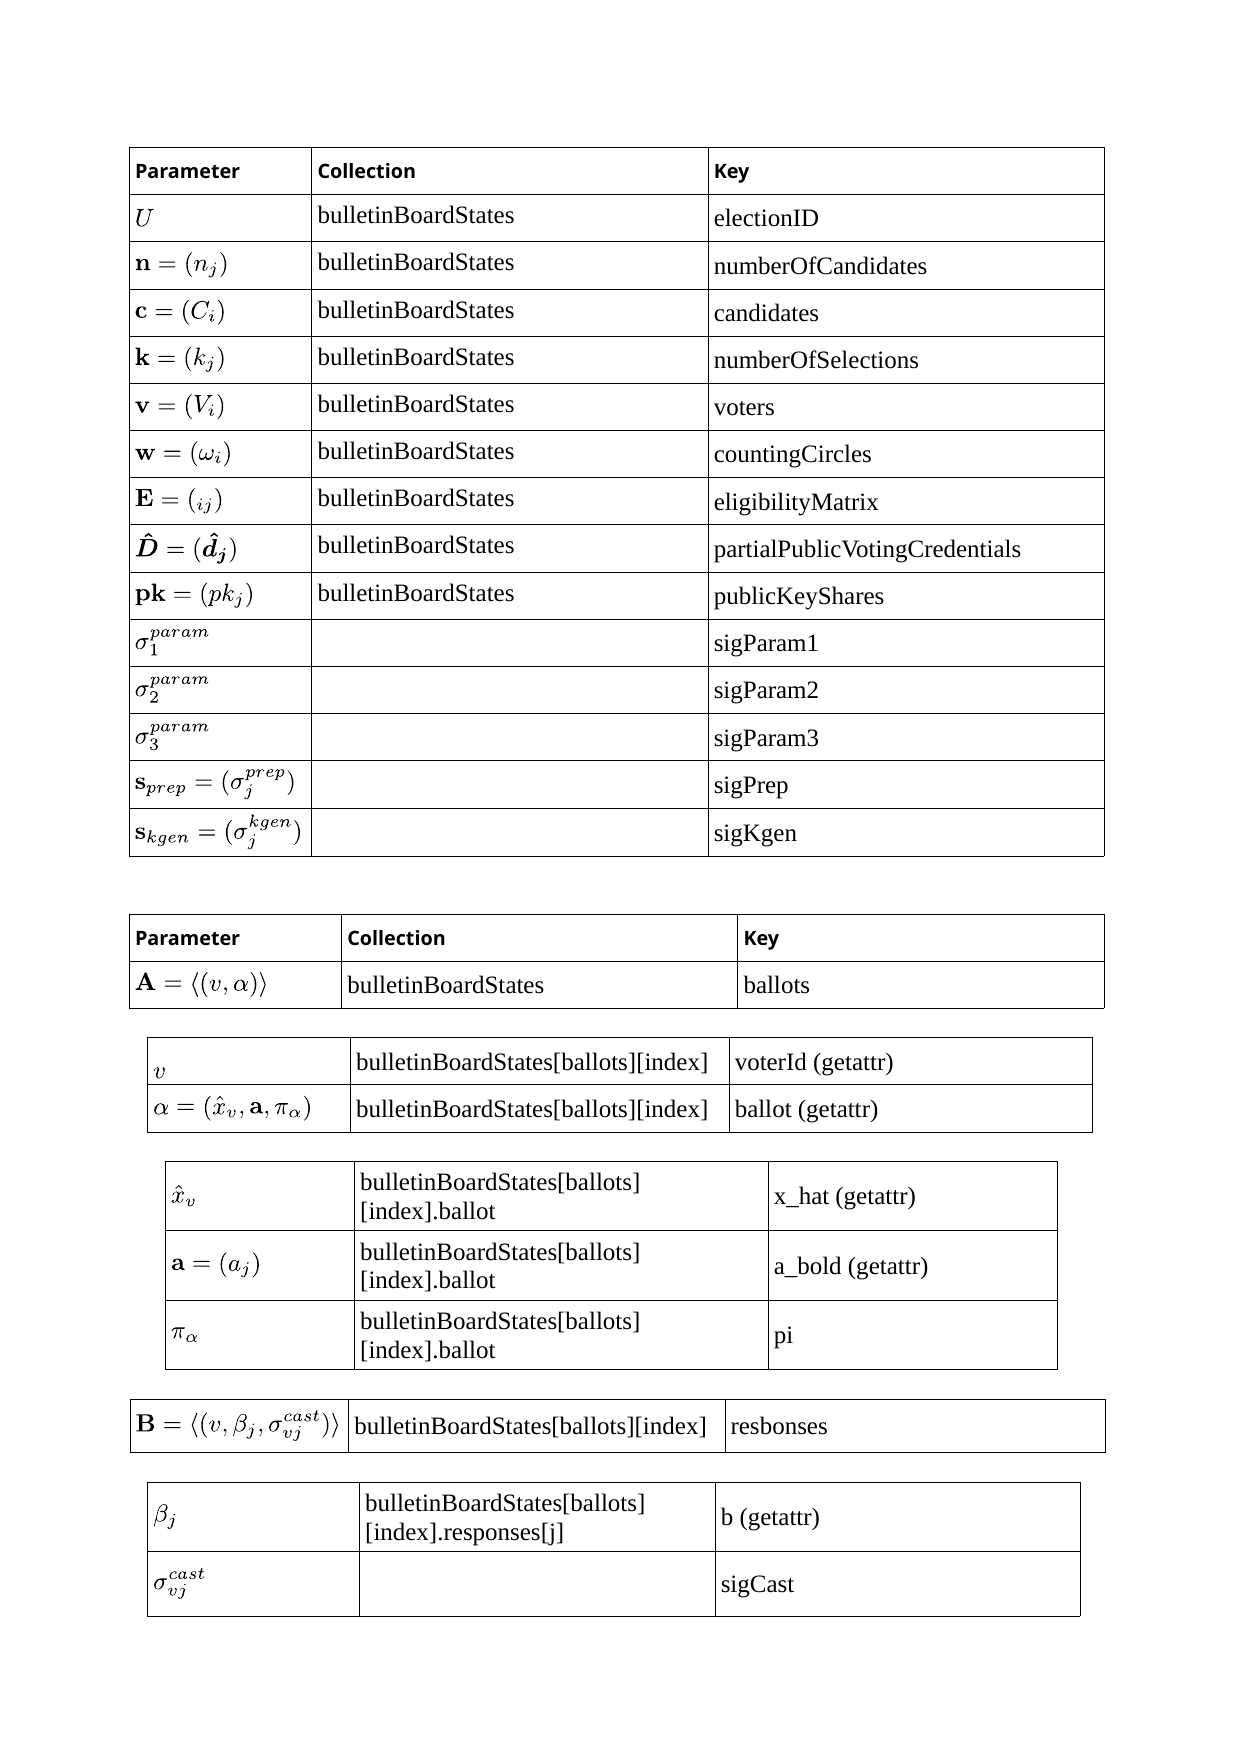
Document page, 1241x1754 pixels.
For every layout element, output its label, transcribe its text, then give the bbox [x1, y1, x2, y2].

table_header Key [709, 148, 1104, 194]
table_cell pi [769, 1301, 1057, 1369]
table_cell bulletinBoardStates [312, 573, 708, 619]
table_header bulletinBoardStates[ballots][index].ballot [355, 1162, 768, 1230]
table_header voterId (getattr) [730, 1038, 1092, 1084]
table_cell voters [709, 384, 1104, 430]
table_cell sigParam1 [709, 620, 1104, 666]
table_cell sigParam3 [709, 714, 1104, 760]
table_header [148, 1038, 350, 1084]
table_header bulletinBoardStates[ballots][index].responses[j] [360, 1483, 715, 1551]
table_cell ballot (getattr) [730, 1085, 1092, 1132]
table_header [148, 1483, 359, 1551]
table_header [131, 1400, 348, 1452]
table_cell bulletinBoardStates [312, 337, 708, 383]
table_cell [130, 337, 311, 383]
table_cell numberOfSelections [709, 337, 1104, 383]
table_header Parameter [130, 148, 311, 194]
table_cell countingCircles [709, 431, 1104, 477]
table_cell bulletinBoardStates [312, 431, 708, 477]
table_header Collection [312, 148, 708, 194]
table_cell [148, 1552, 359, 1616]
table_cell [130, 573, 311, 619]
table_cell bulletinBoardStates[ballots][index] [351, 1085, 729, 1132]
table_header bulletinBoardStates[ballots][index] [351, 1038, 729, 1084]
table_header x_hat (getattr) [769, 1162, 1057, 1230]
table_cell [166, 1231, 354, 1300]
table_cell bulletinBoardStates [342, 962, 737, 1008]
table_cell [130, 431, 311, 477]
table_cell bulletinBoardStates [312, 195, 708, 241]
table_cell [312, 667, 708, 713]
table_cell bulletinBoardStates [312, 290, 708, 336]
table_cell [130, 962, 341, 1008]
table_cell [130, 478, 311, 524]
table_cell publicKeyShares [709, 573, 1104, 619]
table_cell candidates [709, 290, 1104, 336]
table_cell [130, 620, 311, 666]
table_cell [360, 1552, 715, 1616]
table_cell numberOfCandidates [709, 242, 1104, 288]
table_cell [166, 1301, 354, 1369]
table_cell [130, 809, 311, 856]
table_header Key [738, 915, 1104, 961]
table_cell electionID [709, 195, 1104, 241]
table_cell a_bold (getattr) [769, 1231, 1057, 1300]
table_header b (getattr) [716, 1483, 1080, 1551]
table_cell [130, 761, 311, 808]
table_cell [130, 195, 311, 241]
table_cell [312, 620, 708, 666]
table_cell bulletinBoardStates [312, 478, 708, 524]
table_cell [130, 290, 311, 336]
table_cell [130, 242, 311, 288]
table_cell sigParam2 [709, 667, 1104, 713]
table_header Collection [342, 915, 737, 961]
table_cell ballots [738, 962, 1104, 1008]
table_cell sigKgen [709, 809, 1104, 856]
table_cell [130, 667, 311, 713]
table_cell bulletinBoardStates [312, 242, 708, 288]
table_cell [148, 1085, 350, 1132]
table_cell [130, 384, 311, 430]
table_cell sigPrep [709, 761, 1104, 808]
table_header resbonses [726, 1400, 1105, 1452]
table_cell bulletinBoardStates[ballots][index].ballot [355, 1231, 768, 1300]
table_cell eligibilityMatrix [709, 478, 1104, 524]
table_header Parameter [130, 915, 341, 961]
table_cell sigCast [716, 1552, 1080, 1616]
table_cell bulletinBoardStates [312, 525, 708, 572]
table_cell [312, 809, 708, 856]
table_header [166, 1162, 354, 1230]
table_cell [312, 714, 708, 760]
table_cell [130, 714, 311, 760]
table_cell bulletinBoardStates [312, 384, 708, 430]
table_cell [130, 525, 311, 572]
table_cell bulletinBoardStates[ballots][index].ballot [355, 1301, 768, 1369]
table_cell [312, 761, 708, 808]
table_cell partialPublicVotingCredentials [709, 525, 1104, 572]
table_header bulletinBoardStates[ballots][index] [349, 1400, 725, 1452]
